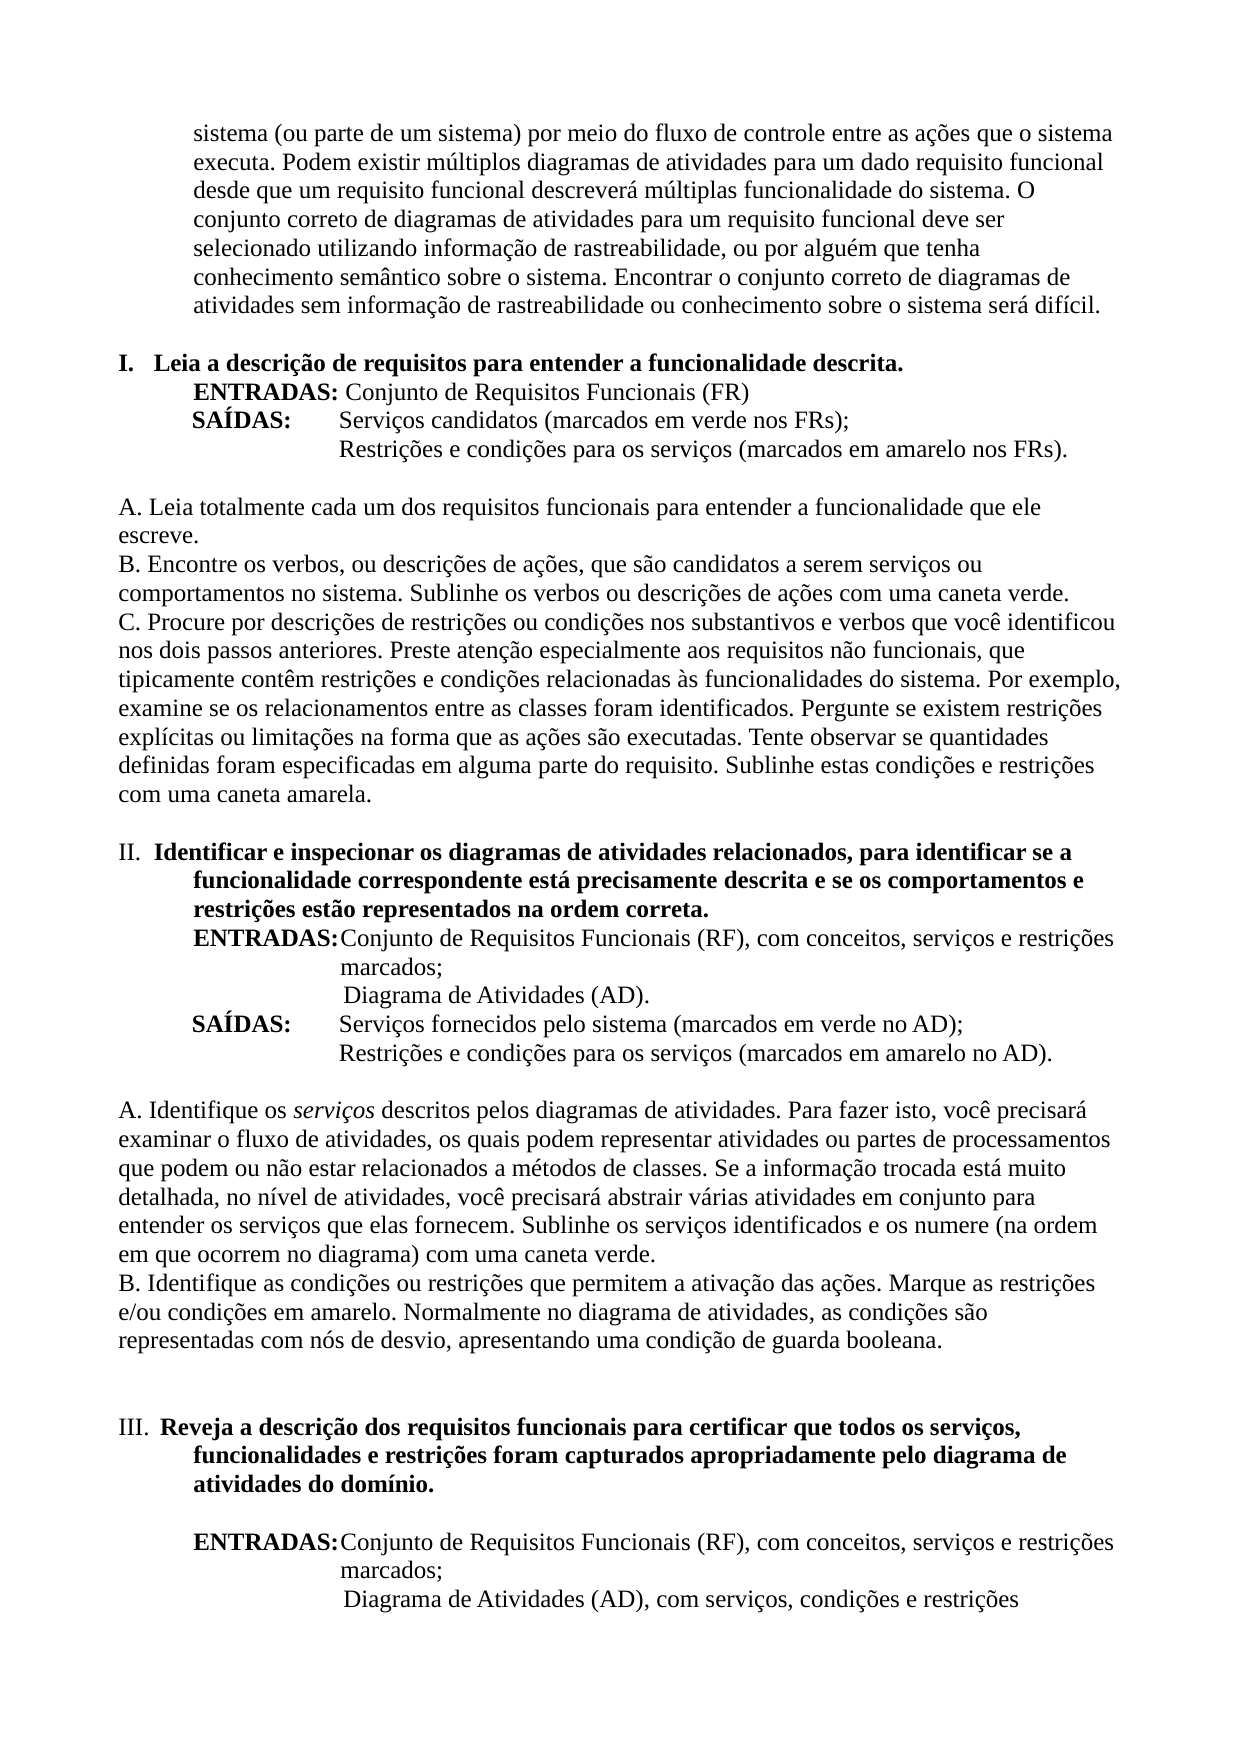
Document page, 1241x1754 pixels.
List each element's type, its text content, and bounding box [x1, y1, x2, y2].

text B. Identifique as condições ou restrições que permitem a ativação das ações. Marque as restrições e/ou condições em amarelo. Normalmente no diagrama de atividades, as condições são representadas com nós de desvio, apresentando uma condição de guarda booleana. [118, 1268, 1122, 1354]
text A. Identifique os serviços descritos pelos diagramas de atividades. Para fazer isto, você precisará examinar o fluxo de atividades, os quais podem representar atividades ou partes de processamentos que podem ou não estar relacionados a métodos de classes. Se a informação trocada está muito detalhada, no nível de atividades, você precisará abstrair várias atividades em conjunto para entender os serviços que elas fornecem. Sublinhe os serviços identificados e os numere (na ordem em que ocorrem no diagrama) com uma caneta verde. [118, 1096, 1122, 1268]
list Diagrama de Atividades (AD), com serviços, condições e restrições [306, 1584, 1122, 1613]
list sistema (ou parte de um sistema) por meio do fluxo de controle entre as ações que o sistema executa. Podem existir múltiplos diagramas de atividades para um dado requisito funcional desde que um requisito funcional descreverá múltiplas funcionalidade do sistema. O conjunto correto de diagramas de atividades para um requisito funcional deve ser selecionado utilizando informação de rastreabilidade, ou por alguém que tenha conhecimento semântico sobre o sistema. Encontrar o conjunto correto de diagramas de atividades sem informação de rastreabilidade ou conhecimento sobre o sistema será difícil. [156, 118, 1122, 319]
text Restrições e condições para os serviços (marcados em amarelo nos FRs). [118, 434, 1122, 463]
list Leia a descrição de requisitos para entender a funcionalidade descrita. [118, 348, 1122, 377]
list ENTRADAS: Conjunto de Requisitos Funcionais (RF), com conceitos, serviços e restrições marcados; [118, 1527, 1122, 1584]
list Identificar e inspecionar os diagramas de atividades relacionados, para identificar se a funcionalidade correspondente está precisamente descrita e se os comportamentos e restrições estão representados na ordem correta. [118, 837, 1122, 923]
list Reveja a descrição dos requisitos funcionais para certificar que todos os serviços, funcionalidades e restrições foram capturados apropriadamente pelo diagrama de atividades do domínio. [118, 1412, 1122, 1498]
list ENTRADAS: Conjunto de Requisitos Funcionais (RF), com conceitos, serviços e restrições marcados; [118, 923, 1122, 981]
text B. Encontre os verbos, ou descrições de ações, que são candidatos a serem serviços ou comportamentos no sistema. Sublinhe os verbos ou descrições de ações com uma caneta verde. [118, 549, 1122, 607]
list Diagrama de Atividades (AD). [306, 981, 1122, 1009]
text A. Leia totalmente cada um dos requisitos funcionais para entender a funcionalidade que ele escreve. [118, 492, 1122, 549]
text SAÍDAS: Serviços fornecidos pelo sistema (marcados em verde no AD); [118, 1009, 1122, 1038]
text SAÍDAS: Serviços candidatos (marcados em verde nos FRs); [118, 406, 1122, 434]
list ENTRADAS: Conjunto de Requisitos Funcionais (FR) [118, 377, 1122, 406]
text C. Procure por descrições de restrições ou condições nos substantivos e verbos que você identificou nos dois passos anteriores. Preste atenção especialmente aos requisitos não funcionais, que tipicamente contêm restrições e condições relacionadas às funcionalidades do sistema. Por exemplo, examine se os relacionamentos entre as classes foram identificados. Pergunte se existem restrições explícitas ou limitações na forma que as ações são executadas. Tente observar se quantidades definidas foram especificadas em alguma parte do requisito. Sublinhe estas condições e restrições com uma caneta amarela. [118, 607, 1122, 808]
text Restrições e condições para os serviços (marcados em amarelo no AD). [118, 1038, 1122, 1067]
